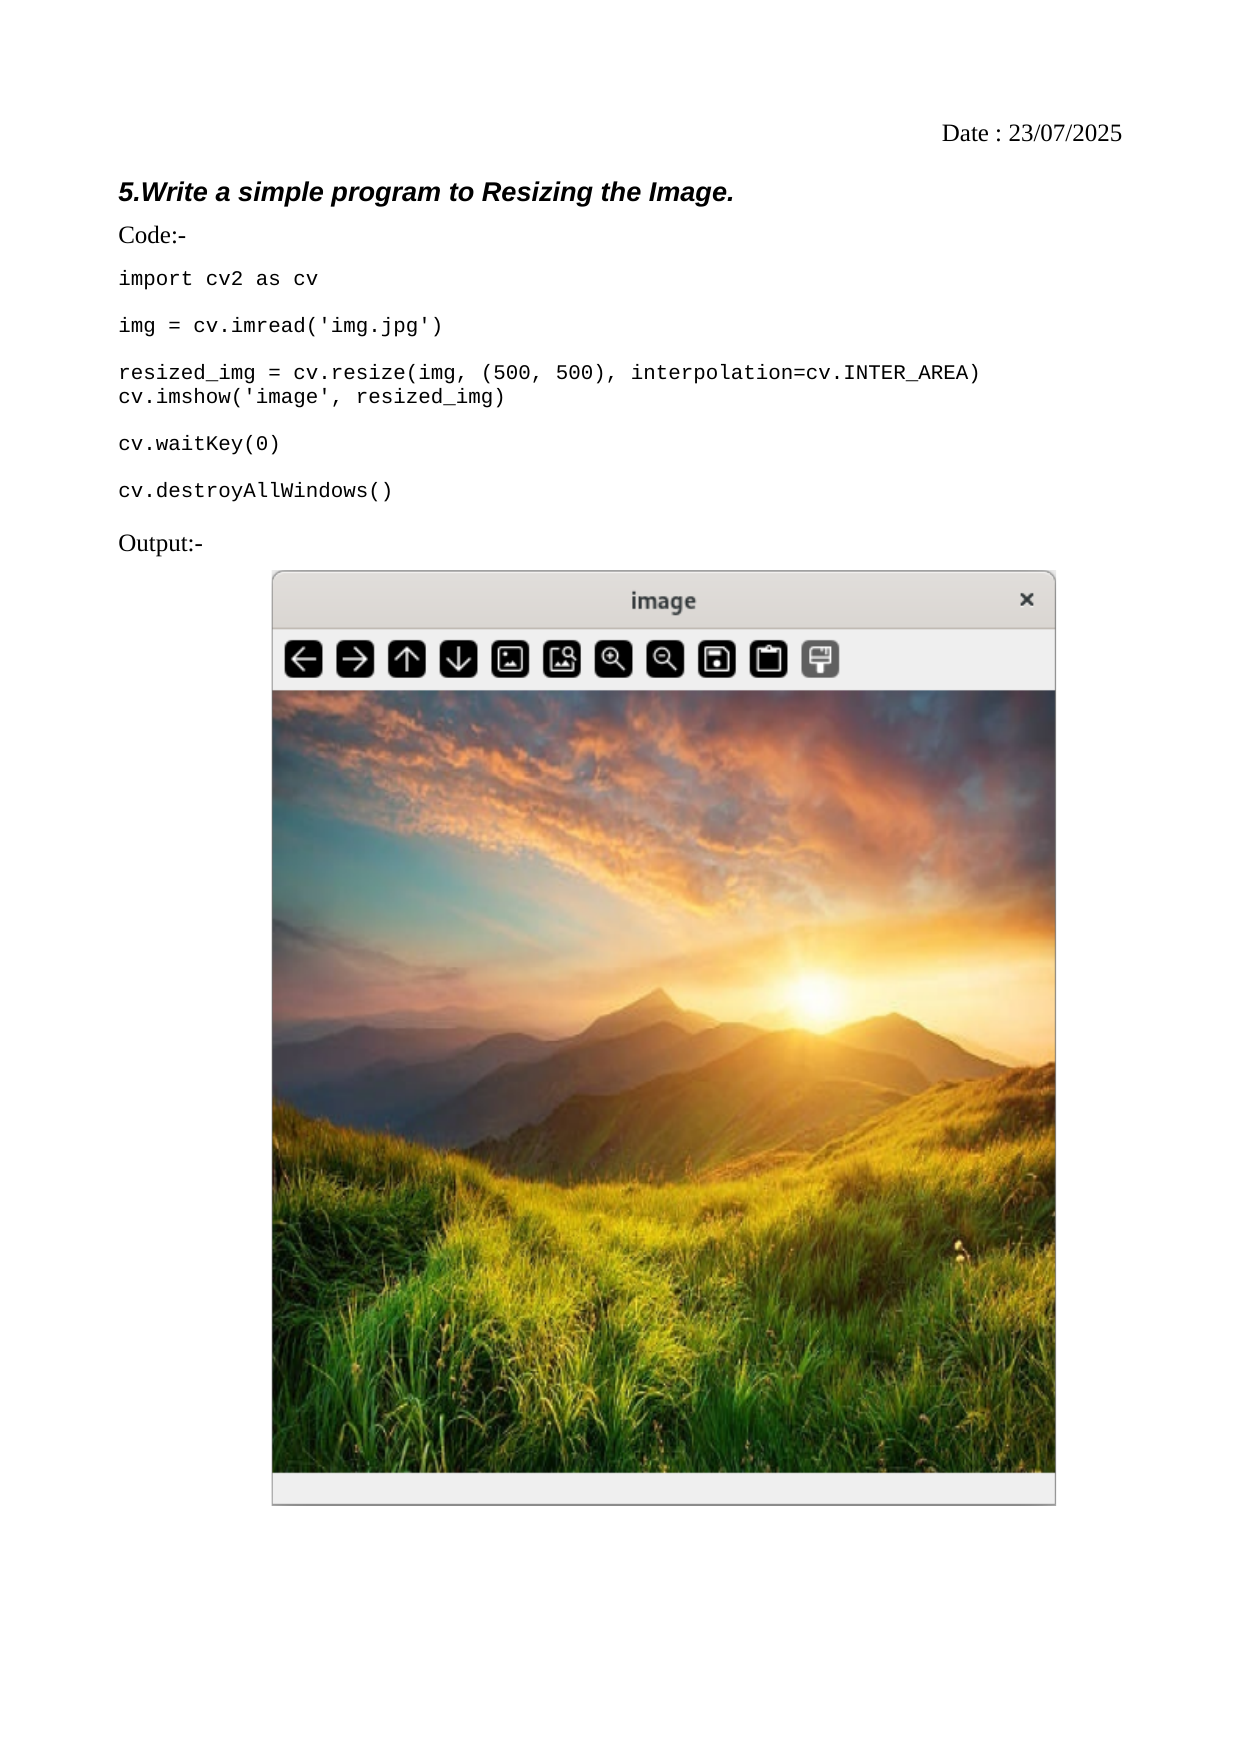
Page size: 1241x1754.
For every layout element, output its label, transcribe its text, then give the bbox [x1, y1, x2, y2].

text Output:- [118, 528, 1122, 557]
text Code:- [118, 220, 1122, 249]
picture [271, 570, 1057, 1506]
text resized_img = cv.resize(img, (500, 500), interpolation=cv.INTER_AREA) [118, 362, 1122, 386]
text cv.imshow('image', resized_img) [118, 386, 1122, 409]
subtitle 5.Write a simple program to Resizing the Image. [118, 176, 1122, 208]
text img = cv.imread('img.jpg') [118, 315, 1122, 339]
text cv.destroyAllWindows() [118, 481, 1122, 504]
text import cv2 as cv [118, 268, 1122, 291]
text cv.waitKey(0) [118, 433, 1122, 457]
